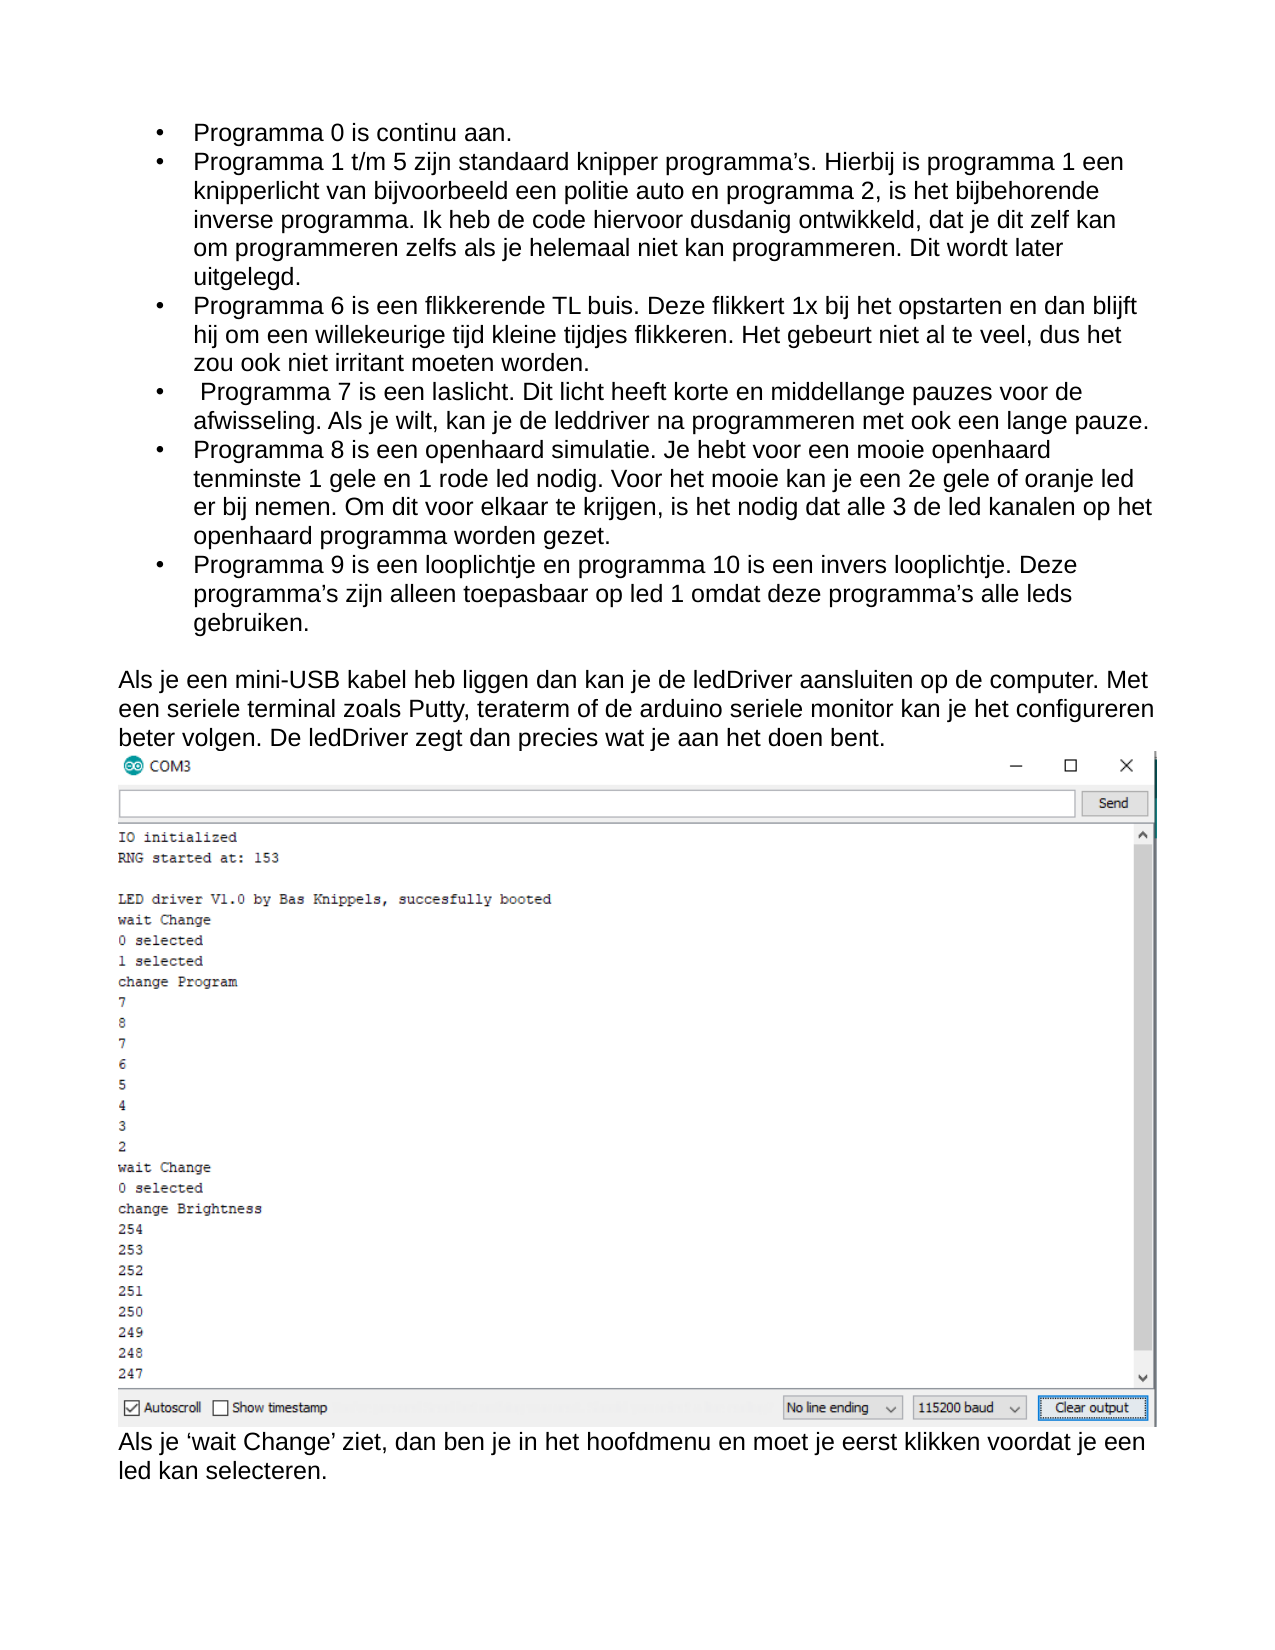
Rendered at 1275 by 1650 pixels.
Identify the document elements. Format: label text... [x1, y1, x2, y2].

text Als je ‘wait Change’ ziet, dan ben je in het hoofdmenu en moet je eerst klikken voordat je een led kan selecteren. [118, 1427, 1157, 1484]
list Programma 7 is een laslicht. Dit licht heeft korte en middellange pauzes voor de afwisseling. Als je wilt, kan je de leddriver na programmeren met ook een lange pauze. [156, 377, 1157, 435]
text Als je een mini-USB kabel heb liggen dan kan je de ledDriver aansluiten op de computer. Met een seriele terminal zoals Putty, teraterm of de arduino seriele monitor kan je het configureren beter volgen. De ledDriver zegt dan precies wat je aan het doen bent. [118, 665, 1157, 751]
list Programma 0 is continu aan. [156, 118, 1157, 147]
list Programma 8 is een openhaard simulatie. Je hebt voor een mooie openhaard tenminste 1 gele en 1 rode led nodig. Voor het mooie kan je een 2e gele of oranje led er bij nemen. Om dit voor elkaar te krijgen, is het nodig dat alle 3 de led kanalen op het openhaard programma worden gezet. [156, 435, 1157, 550]
list Programma 6 is een flikkerende TL buis. Deze flikkert 1x bij het opstarten en dan blijft hij om een willekeurige tijd kleine tijdjes flikkeren. Het gebeurt niet al te veel, dus het zou ook niet irritant moeten worden. [156, 291, 1157, 377]
list Programma 9 is een looplichtje en programma 10 is een invers looplichtje. Deze programma’s zijn alleen toepasbaar op led 1 omdat deze programma’s alle leds gebruiken. [156, 550, 1157, 636]
list Programma 1 t/m 5 zijn standaard knipper programma’s. Hierbij is programma 1 een knipperlicht van bijvoorbeeld een politie auto en programma 2, is het bijbehorende inverse programma. Ik heb de code hiervoor dusdanig ontwikkeld, dat je dit zelf kan om programmeren zelfs als je helemaal niet kan programmeren. Dit wordt later uitgelegd. [156, 147, 1157, 291]
picture [118, 751, 1157, 1427]
